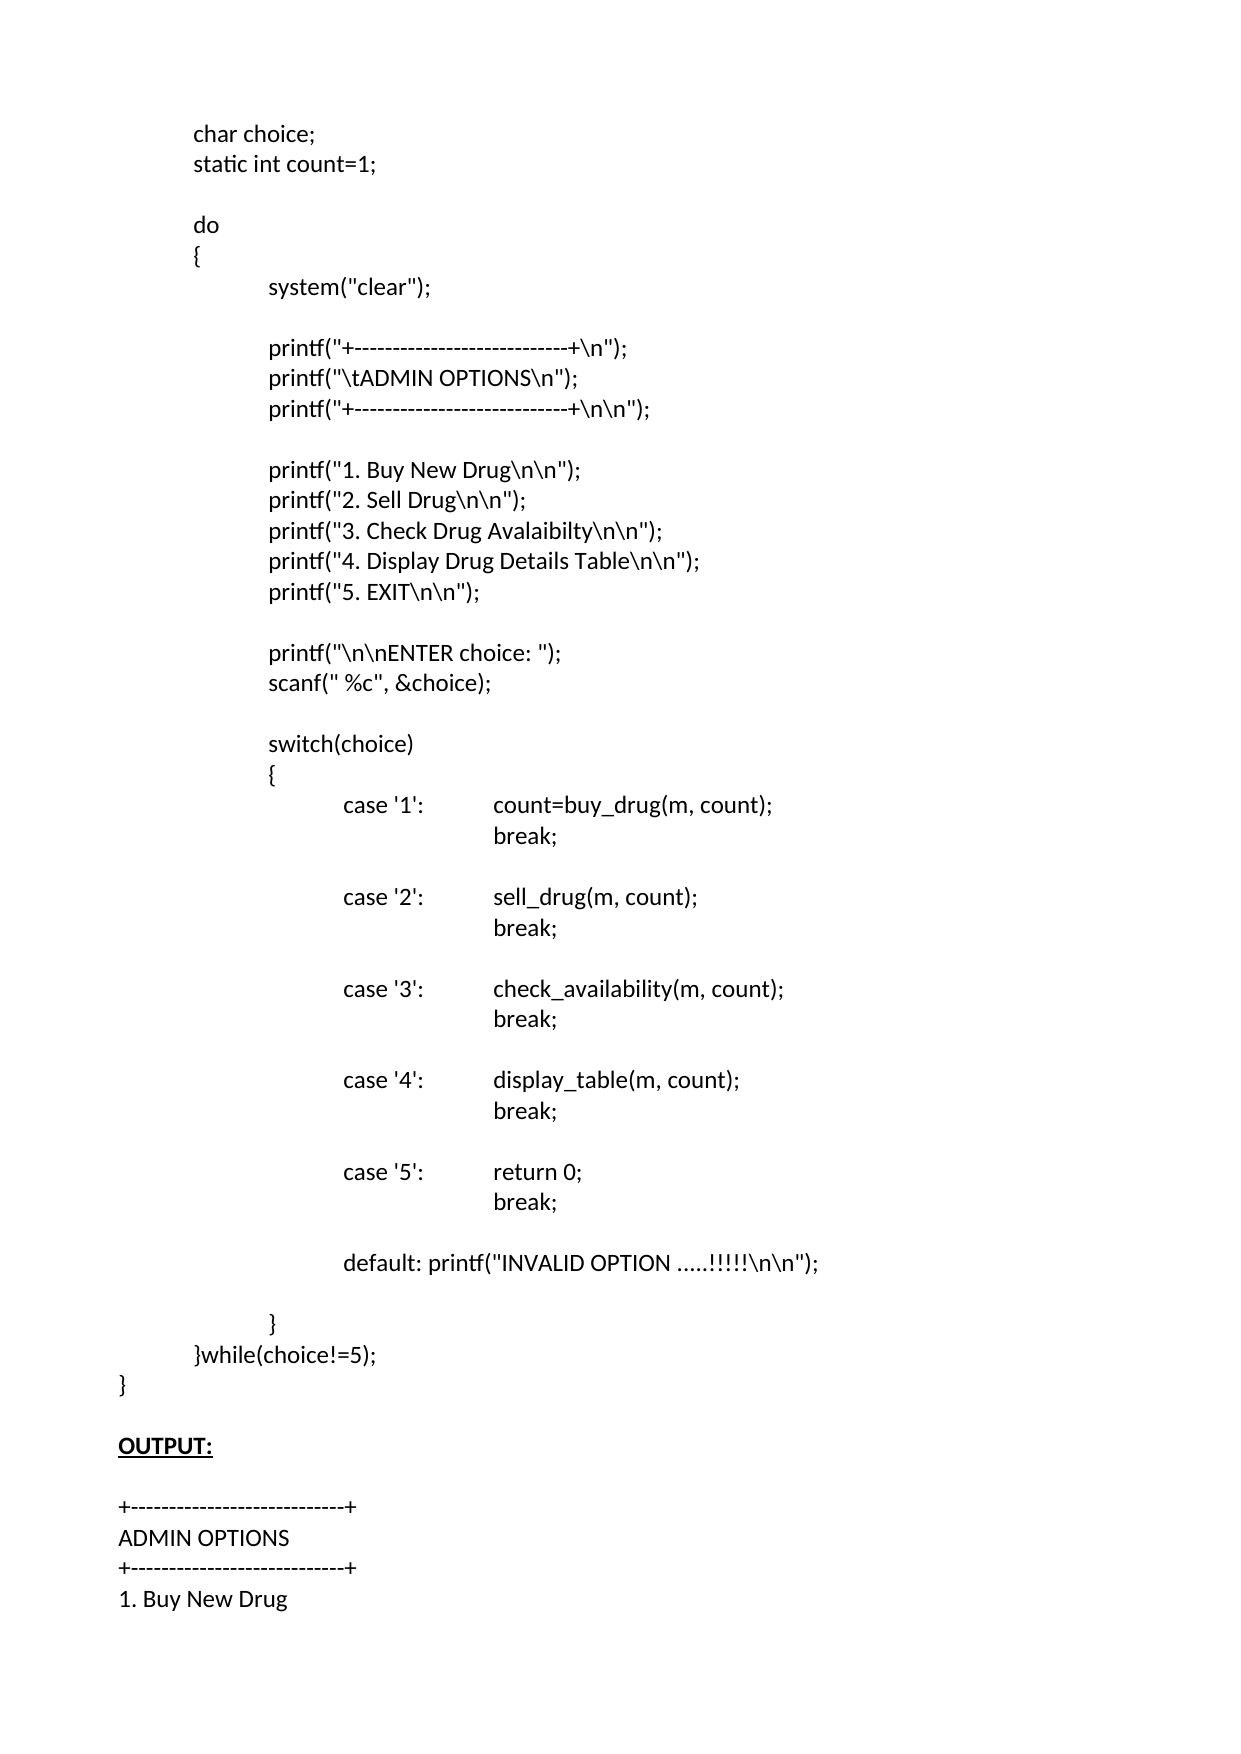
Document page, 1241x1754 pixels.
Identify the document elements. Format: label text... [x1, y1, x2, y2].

text break; [118, 1186, 1122, 1217]
text printf("4. Display Drug Details Table\n\n"); [118, 545, 1122, 576]
text }while(choice!=5); [118, 1339, 1122, 1369]
text printf("3. Check Drug Avalaibilty\n\n"); [118, 515, 1122, 545]
text printf("\n\nENTER choice: "); [118, 637, 1122, 667]
text printf("+----------------------------+\n\n"); [118, 393, 1122, 423]
text do [118, 210, 1122, 240]
text case '5': return 0; [118, 1156, 1122, 1186]
text printf("\tADMIN OPTIONS\n"); [118, 362, 1122, 393]
text static int count=1; [118, 149, 1122, 179]
text +----------------------------+ ADMIN OPTIONS +----------------------------+ 1. Buy New Drug [118, 1492, 1122, 1614]
text case '2': sell_drug(m, count); [118, 881, 1122, 912]
text printf("2. Sell Drug\n\n"); [118, 484, 1122, 515]
text printf("1. Buy New Drug\n\n"); [118, 454, 1122, 484]
text break; [118, 820, 1122, 851]
text break; [118, 912, 1122, 942]
text } [118, 1308, 1122, 1339]
text { [118, 240, 1122, 271]
text char choice; [118, 118, 1122, 149]
text case '1': count=buy_drug(m, count); [118, 789, 1122, 820]
text case '4': display_table(m, count); [118, 1064, 1122, 1095]
text scanf(" %c", &choice); [118, 667, 1122, 698]
text switch(choice) [118, 728, 1122, 759]
text printf("+----------------------------+\n"); [118, 332, 1122, 362]
text } [118, 1369, 1122, 1400]
text break; [118, 1095, 1122, 1125]
text case '3': check_availability(m, count); [118, 973, 1122, 1003]
text system("clear"); [118, 271, 1122, 301]
text printf("5. EXIT\n\n"); [118, 576, 1122, 606]
text break; [118, 1003, 1122, 1034]
text default: printf("INVALID OPTION .....!!!!!\n\n"); [118, 1247, 1122, 1278]
text OUTPUT: [118, 1431, 1122, 1461]
text { [118, 759, 1122, 789]
